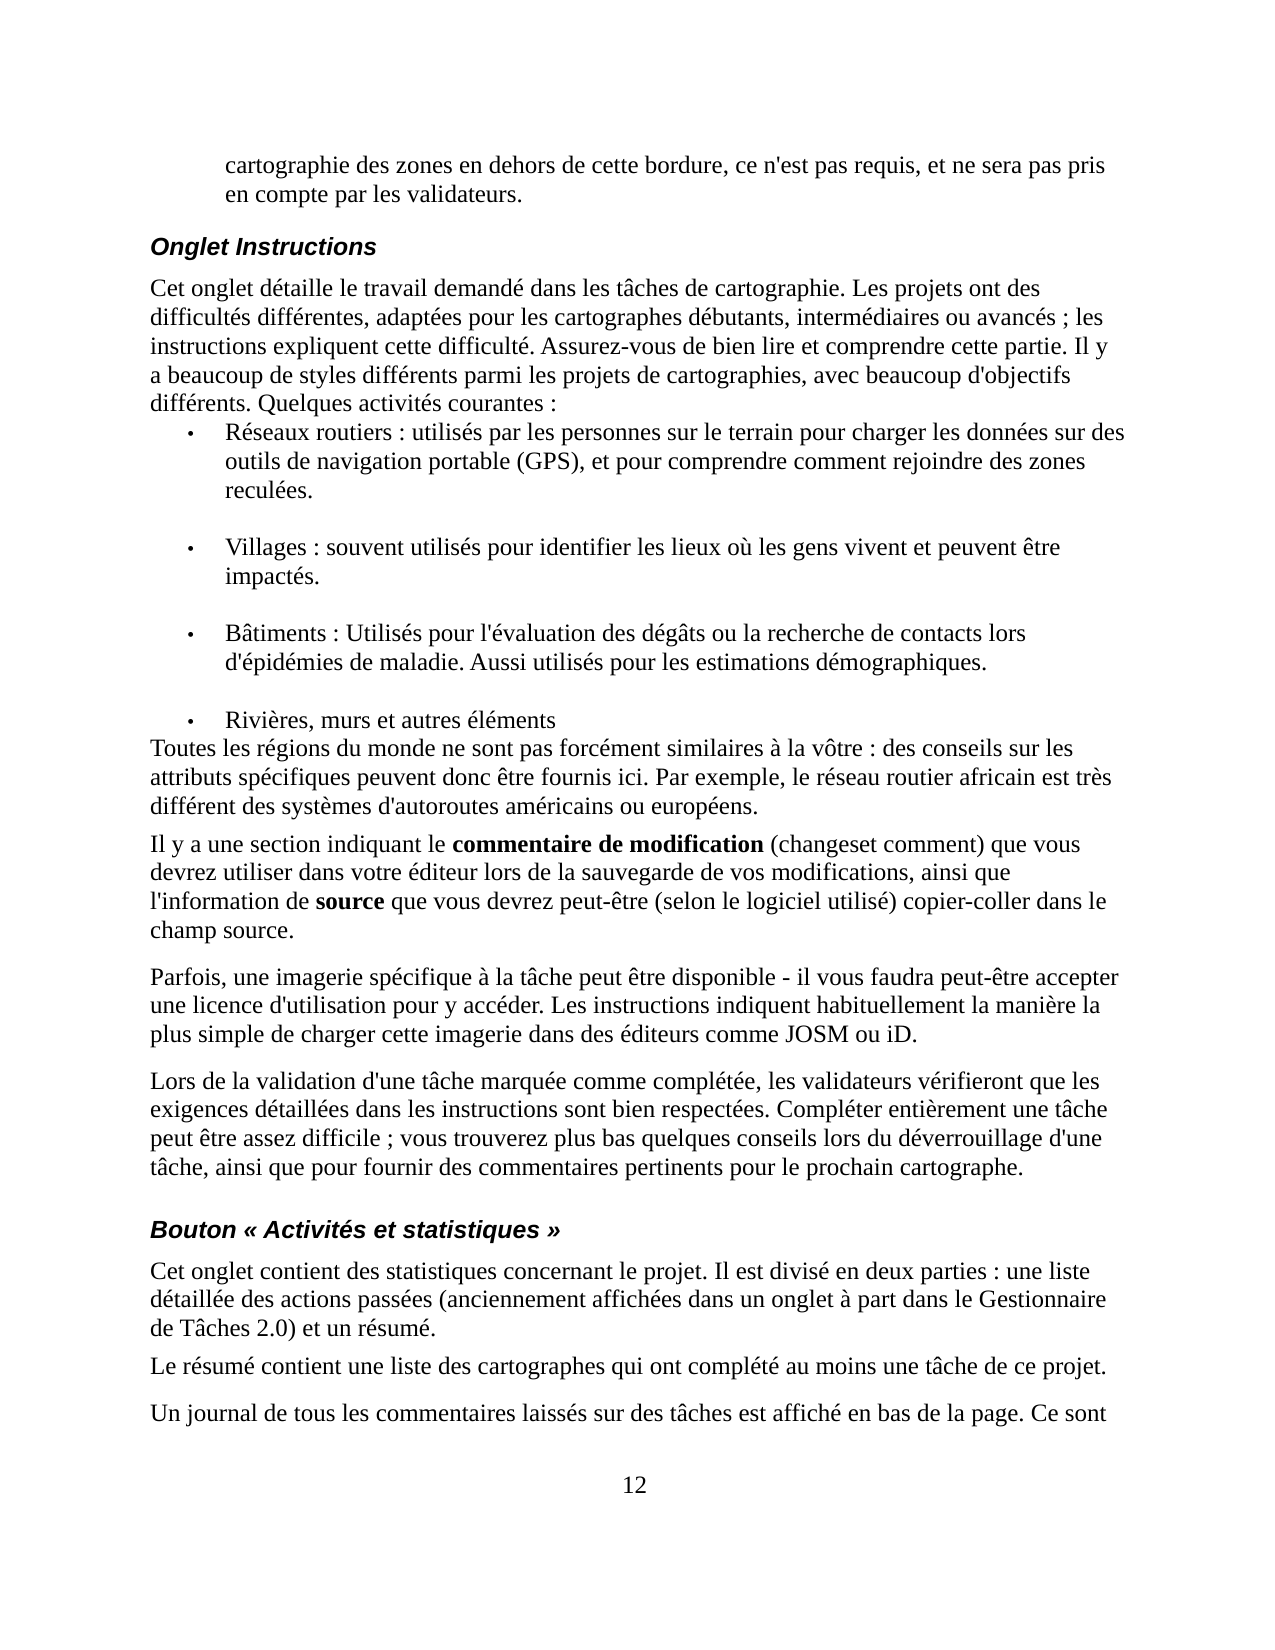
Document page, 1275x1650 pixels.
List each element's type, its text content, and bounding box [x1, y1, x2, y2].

text Lors de la validation d'une tâche marquée comme complétée, les validateurs vérifieront que les exigences détaillées dans les instructions sont bien respectées. Compléter entièrement une tâche peut être assez difficile ; vous trouverez plus bas quelques conseils lors du déverrouillage d'une tâche, ainsi que pour fournir des commentaires pertinents pour le prochain cartographe. [150, 1066, 1125, 1181]
subtitle Onglet Instructions [150, 232, 1125, 261]
list Villages : souvent utilisés pour identifier les lieux où les gens vivent et peuvent être impactés. [187, 532, 1125, 618]
subtitle Bouton « Activités et statistiques » [150, 1215, 1125, 1243]
list cartographie des zones en dehors de cette bordure, ce n'est pas requis, et ne sera pas pris en compte par les validateurs. [187, 150, 1125, 207]
text Cet onglet contient des statistiques concernant le projet. Il est divisé en deux parties : une liste détaillée des actions passées (anciennement affichées dans un onglet à part dans le Gestionnaire de Tâches 2.0) et un résumé. [150, 1256, 1125, 1342]
text Il y a une section indiquant le commentaire de modification (changeset comment) que vous devrez utiliser dans votre éditeur lors de la sauvegarde de vos modifications, ainsi que l'information de source que vous devrez peut-être (selon le logiciel utilisé) copier-coller dans le champ source. [150, 829, 1125, 944]
list Réseaux routiers : utilisés par les personnes sur le terrain pour charger les données sur des outils de navigation portable (GPS), et pour comprendre comment rejoindre des zones reculées. [187, 417, 1125, 532]
text Toutes les régions du monde ne sont pas forcément similaires à la vôtre : des conseils sur les attributs spécifiques peuvent donc être fournis ici. Par exemple, le réseau routier africain est très différent des systèmes d'autoroutes américains ou européens. [150, 733, 1125, 820]
text Cet onglet détaille le travail demandé dans les tâches de cartographie. Les projets ont des difficultés différentes, adaptées pour les cartographes débutants, intermédiaires ou avancés ; les instructions expliquent cette difficulté. Assurez-vous de bien lire et comprendre cette partie. Il y a beaucoup de styles différents parmi les projets de cartographies, avec beaucoup d'objectifs différents. Quelques activités courantes : [150, 273, 1125, 417]
text Parfois, une imagerie spécifique à la tâche peut être disponible - il vous faudra peut-être accepter une licence d'utilisation pour y accéder. Les instructions indiquent habituellement la manière la plus simple de charger cette imagerie dans des éditeurs comme JOSM ou iD. [150, 962, 1125, 1048]
list Rivières, murs et autres éléments [187, 705, 1125, 733]
list Bâtiments : Utilisés pour l'évaluation des dégâts ou la recherche de contacts lors d'épidémies de maladie. Aussi utilisés pour les estimations démographiques. [187, 618, 1125, 705]
text Un journal de tous les commentaires laissés sur des tâches est affiché en bas de la page. Ce sont [150, 1398, 1125, 1426]
text Le résumé contient une liste des cartographes qui ont complété au moins une tâche de ce projet. [150, 1351, 1125, 1380]
